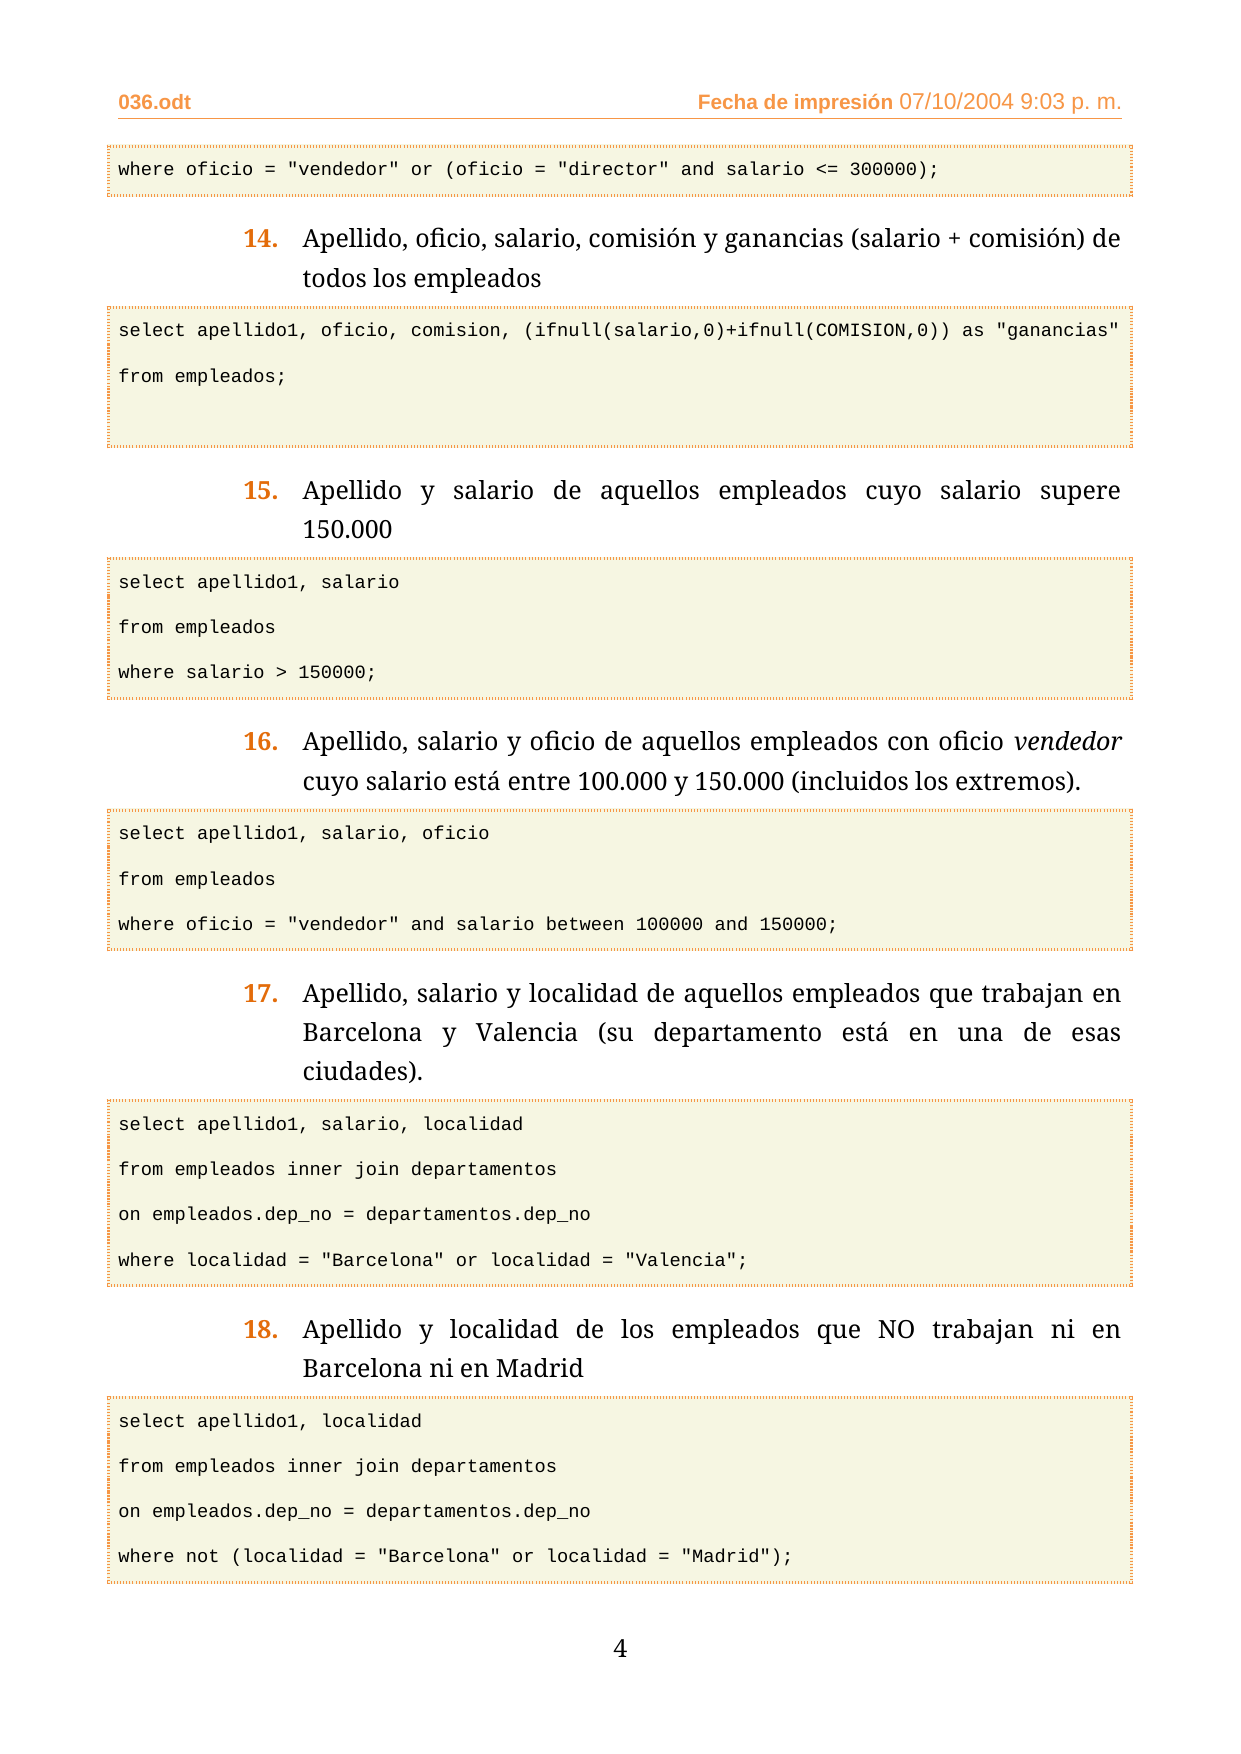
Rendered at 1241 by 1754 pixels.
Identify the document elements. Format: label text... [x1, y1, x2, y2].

text select apellido1, salario [107, 557, 1133, 594]
text where oficio = "vendedor" and salario between 100000 and 150000; [107, 899, 1133, 951]
text where salario > 150000; [107, 647, 1133, 700]
list Apellido, salario y localidad de aquellos empleados que trabajan en Barcelona y Valencia (su departamento está en una de esas ciudades). [243, 975, 1122, 1088]
text from empleados inner join departamentos [107, 1144, 1133, 1181]
text from empleados [107, 854, 1133, 891]
text where not (localidad = "Barcelona" or localidad = "Madrid"); [107, 1531, 1133, 1584]
text from empleados inner join departamentos [107, 1441, 1133, 1478]
text select apellido1, localidad [107, 1396, 1133, 1433]
list Apellido, oficio, salario, comisión y ganancias (salario + comisión) de todos los empleados [243, 221, 1122, 294]
text on empleados.dep_no = departamentos.dep_no [107, 1189, 1133, 1226]
text select apellido1, salario, oficio [107, 808, 1133, 845]
text where oficio = "vendedor" or (oficio = "director" and salario <= 300000); [107, 144, 1133, 197]
text on empleados.dep_no = departamentos.dep_no [107, 1486, 1133, 1523]
text select apellido1, oficio, comision, (ifnull(salario,0)+ifnull(COMISION,0)) as "ganancias" [107, 306, 1133, 342]
text where localidad = "Barcelona" or localidad = "Valencia"; [107, 1235, 1133, 1287]
list Apellido, salario y oficio de aquellos empleados con oficio vendedor cuyo salario está entre 100.000 y 150.000 (incluidos los extremos). [243, 724, 1122, 797]
text from empleados [107, 602, 1133, 639]
list Apellido y salario de aquellos empleados cuyo salario supere 150.000 [243, 472, 1122, 546]
text select apellido1, salario, localidad [107, 1099, 1133, 1136]
list Apellido y localidad de los empleados que NO trabajan ni en Barcelona ni en Madrid [243, 1311, 1122, 1384]
text from empleados; [107, 351, 1133, 388]
